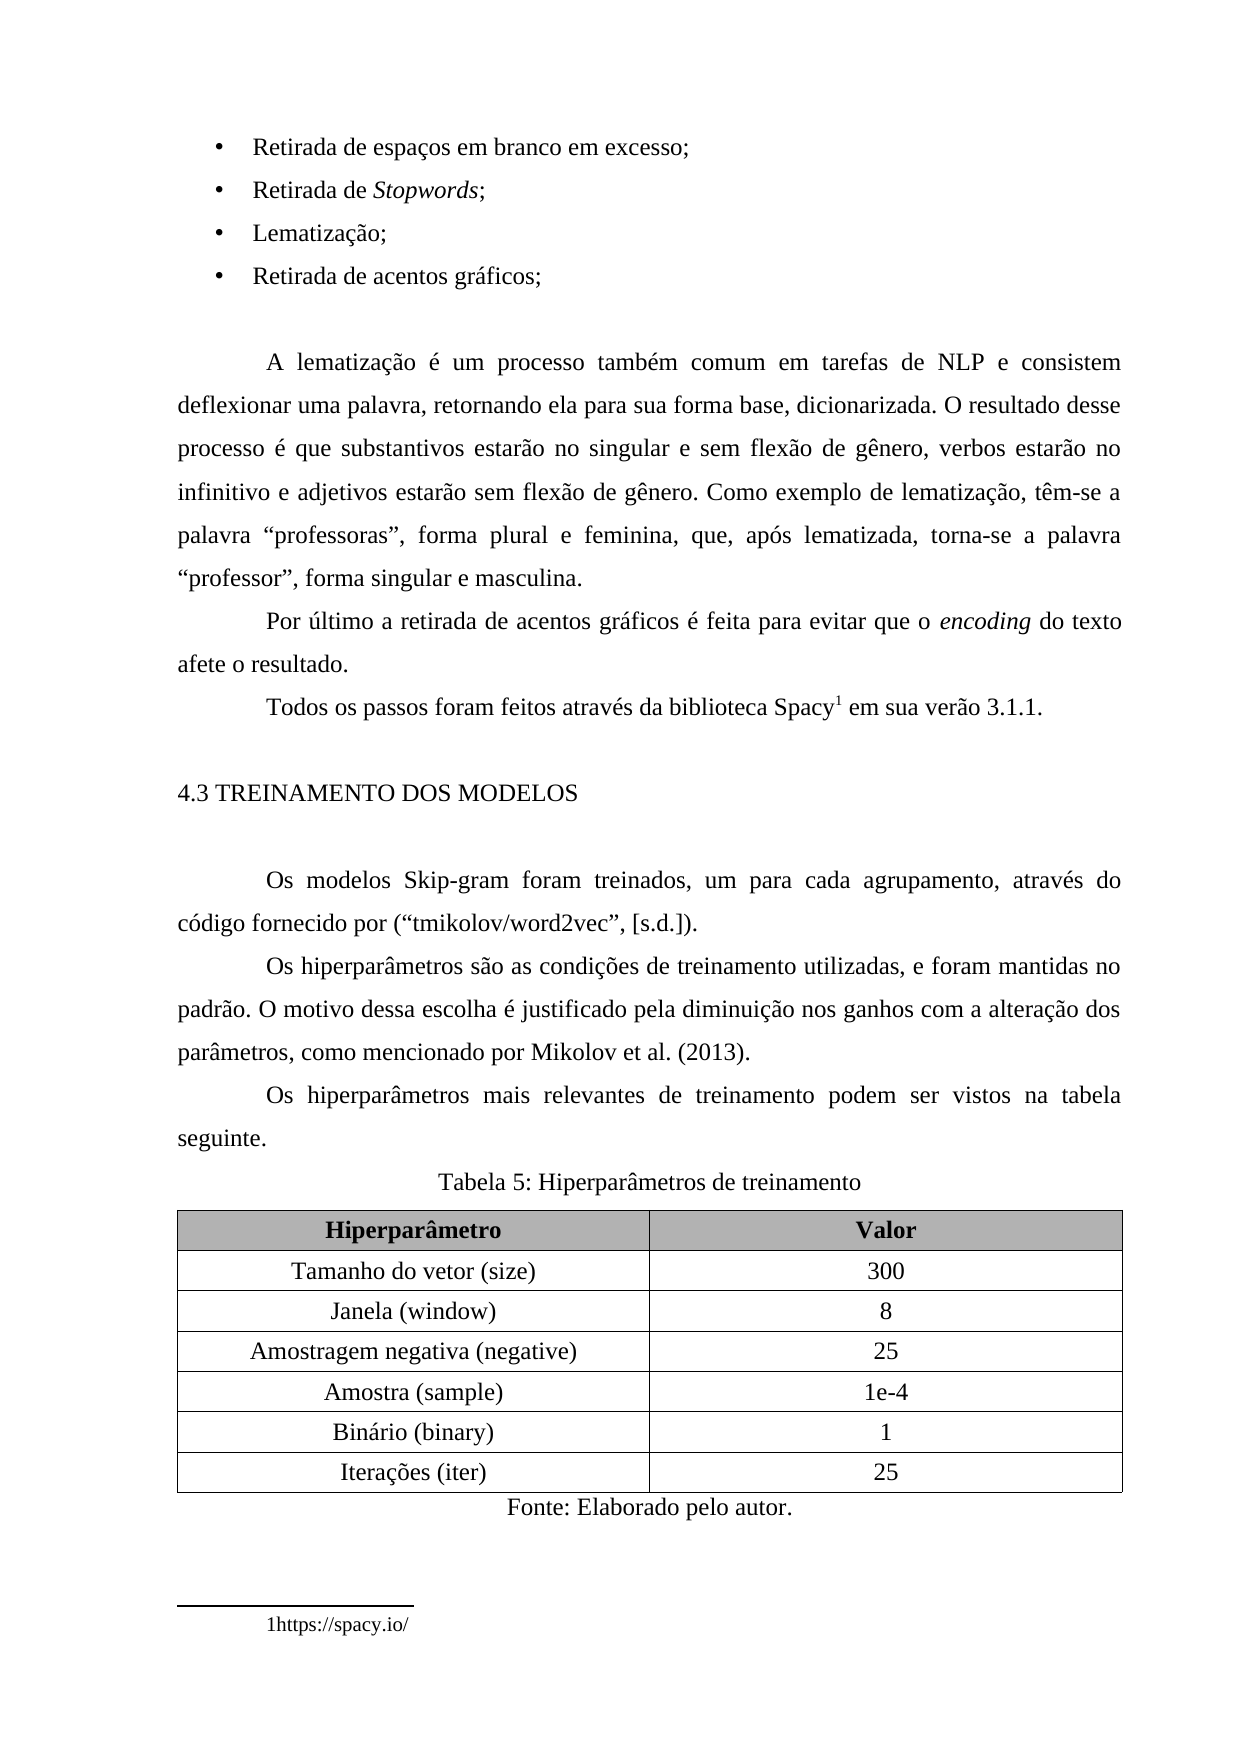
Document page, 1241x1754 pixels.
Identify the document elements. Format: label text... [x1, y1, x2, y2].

table_cell 300 [650, 1251, 1122, 1290]
text Fonte: Elaborado pelo autor. [177, 1493, 1122, 1521]
text A lematização é um processo também comum em tarefas de NLP e consistem deflexionar uma palavra, retornando ela para sua forma base, dicionarizada. O resultado desse processo é que substantivos estarão no singular e sem flexão de gênero, verbos estarão no infinitivo e adjetivos estarão sem flexão de gênero. Como exemplo de lematização, têm-se a palavra “professoras”, forma plural e feminina, que, após lematizada, torna-se a palavra “professor”, forma singular e masculina. [177, 347, 1122, 592]
text Por último a retirada de acentos gráficos é feita para evitar que o encoding do texto afete o resultado. [177, 606, 1122, 678]
list Retirada de Stopwords; [215, 175, 1122, 203]
table_cell Tamanho do vetor (size) [178, 1251, 649, 1290]
text Os modelos Skip-gram foram treinados, um para cada agrupamento, através do código fornecido por (“tmikolov/word2vec”, [s.d.]). [177, 865, 1122, 937]
subtitle 4.3 Treinamento dos modelos [177, 778, 1122, 807]
table_header Valor [650, 1211, 1122, 1250]
table_cell 25 [650, 1332, 1122, 1371]
table_cell 1e-4 [650, 1372, 1122, 1411]
table_cell Janela (window) [178, 1291, 649, 1331]
table_header Hiperparâmetro [178, 1211, 649, 1250]
text Todos os passos foram feitos através da biblioteca Spacy em sua verão 3.1.1. [177, 692, 1122, 721]
text https://spacy.io/ [177, 1612, 1122, 1636]
table_cell Amostragem negativa (negative) [178, 1332, 649, 1371]
list Retirada de acentos gráficos; [215, 261, 1122, 290]
table_cell Iterações (iter) [178, 1453, 649, 1492]
table_cell 8 [650, 1291, 1122, 1331]
table_cell 1 [650, 1412, 1122, 1452]
text Os hiperparâmetros são as condições de treinamento utilizadas, e foram mantidas no padrão. O motivo dessa escolha é justificado pela diminuição nos ganhos com a alteração dos parâmetros, como mencionado por Mikolov et al. (2013). [177, 951, 1122, 1066]
list Lematização; [215, 218, 1122, 247]
text Tabela 5: Hiperparâmetros de treinamento [177, 1167, 1122, 1195]
table_cell Amostra (sample) [178, 1372, 649, 1411]
table_cell Binário (binary) [178, 1412, 649, 1452]
text Os hiperparâmetros mais relevantes de treinamento podem ser vistos na tabela seguinte. [177, 1080, 1122, 1152]
list Retirada de espaços em branco em excesso; [215, 132, 1122, 160]
table_cell 25 [650, 1453, 1122, 1492]
